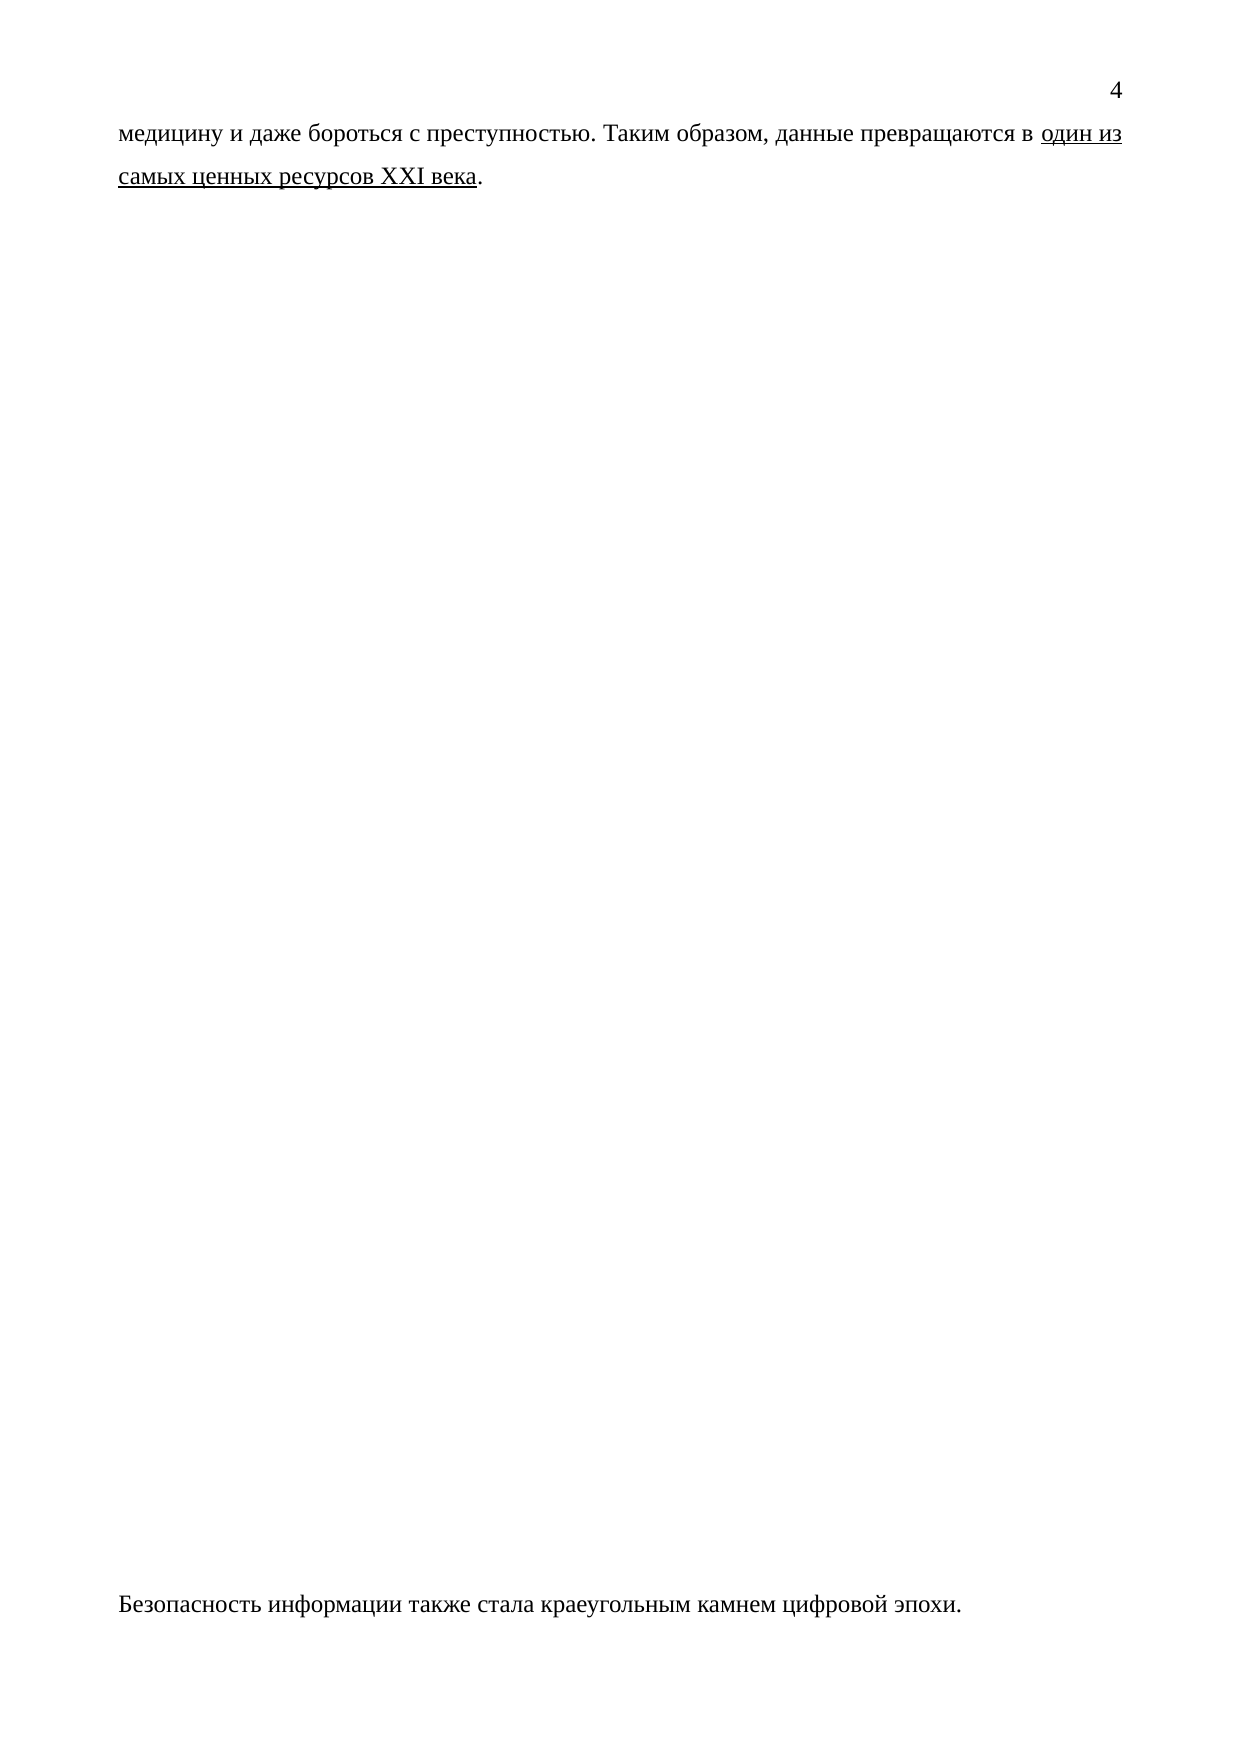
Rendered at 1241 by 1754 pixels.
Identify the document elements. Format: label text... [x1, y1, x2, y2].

text медицину и даже бороться с преступностью. Таким образом, данные превращаются в один из самых ценных ресурсов XXI века. [118, 118, 1122, 190]
text Безопасность информации также стала краеугольным камнем цифровой эпохи. [118, 1589, 1122, 1618]
